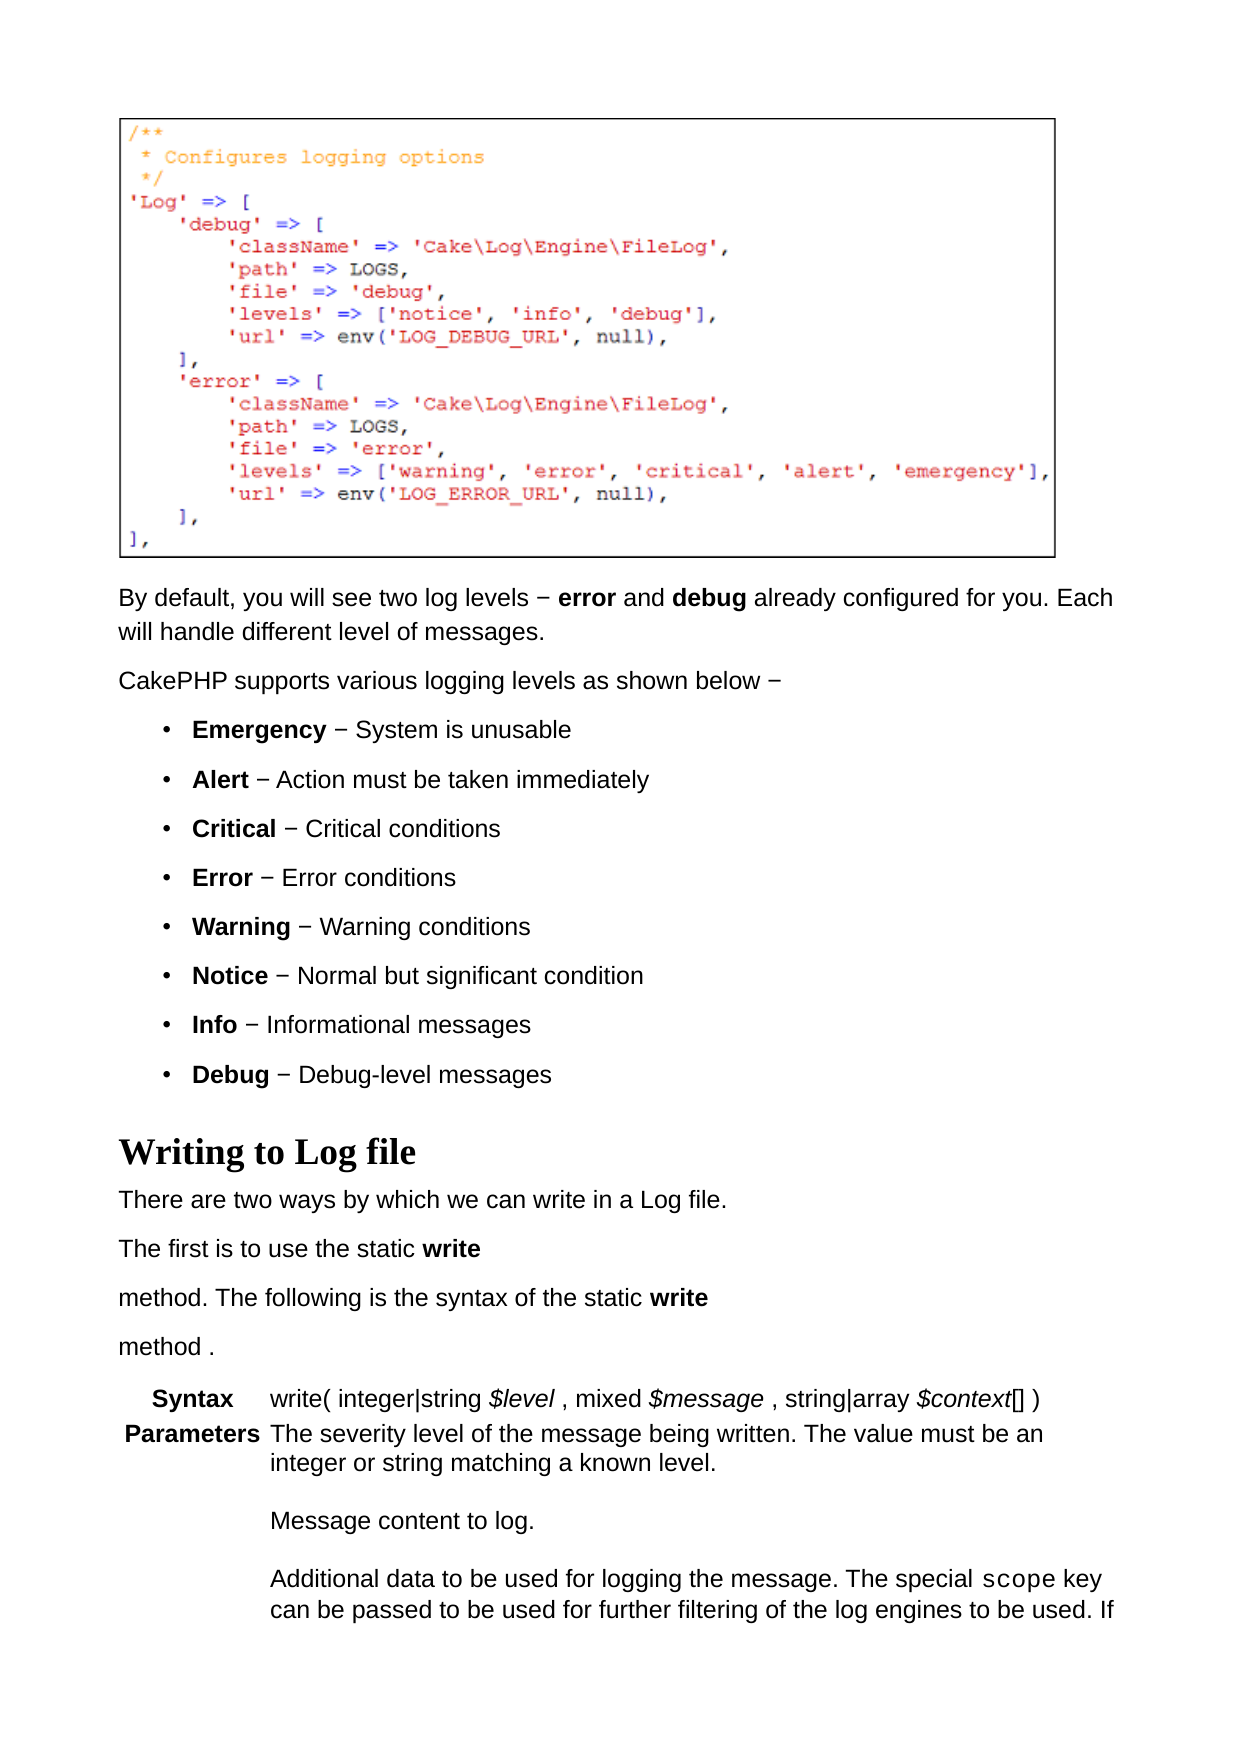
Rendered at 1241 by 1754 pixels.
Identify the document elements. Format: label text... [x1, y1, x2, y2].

table_header Syntax [118, 1381, 267, 1416]
text There are two ways by which we can write in a Log file. [118, 1185, 1122, 1214]
text By default, you will see two log levels − error and debug already configured for you. Each will handle different level of messages. [118, 583, 1122, 646]
text The first is to use the static write [118, 1234, 1122, 1263]
list Error − Error conditions [162, 863, 1122, 892]
list Debug − Debug-level messages [162, 1059, 1122, 1088]
table_cell Parameters [118, 1416, 267, 1627]
picture [118, 118, 1056, 558]
text CakePHP supports various logging levels as shown below − [118, 666, 1122, 695]
text method. The following is the syntax of the static write [118, 1283, 1122, 1312]
list Emergency − System is unusable [162, 715, 1122, 744]
list Warning − Warning conditions [162, 912, 1122, 941]
list Info − Informational messages [162, 1010, 1122, 1039]
list Notice − Normal but significant condition [162, 961, 1122, 990]
text method . [118, 1332, 1122, 1361]
table_cell The severity level of the message being written. The value must be an integer or string matching a known level. Message content to log. Additional data to be used for logging the message. The special scope key can be passed to be used for further filtering of the log engines to be used. If [267, 1416, 1122, 1627]
subtitle Writing to Log file [118, 1129, 1122, 1173]
list Critical − Critical conditions [162, 814, 1122, 843]
list Alert − Action must be taken immediately [162, 764, 1122, 793]
table_header write( integer|string $level , mixed $message , string|array $context[] ) [267, 1381, 1122, 1416]
